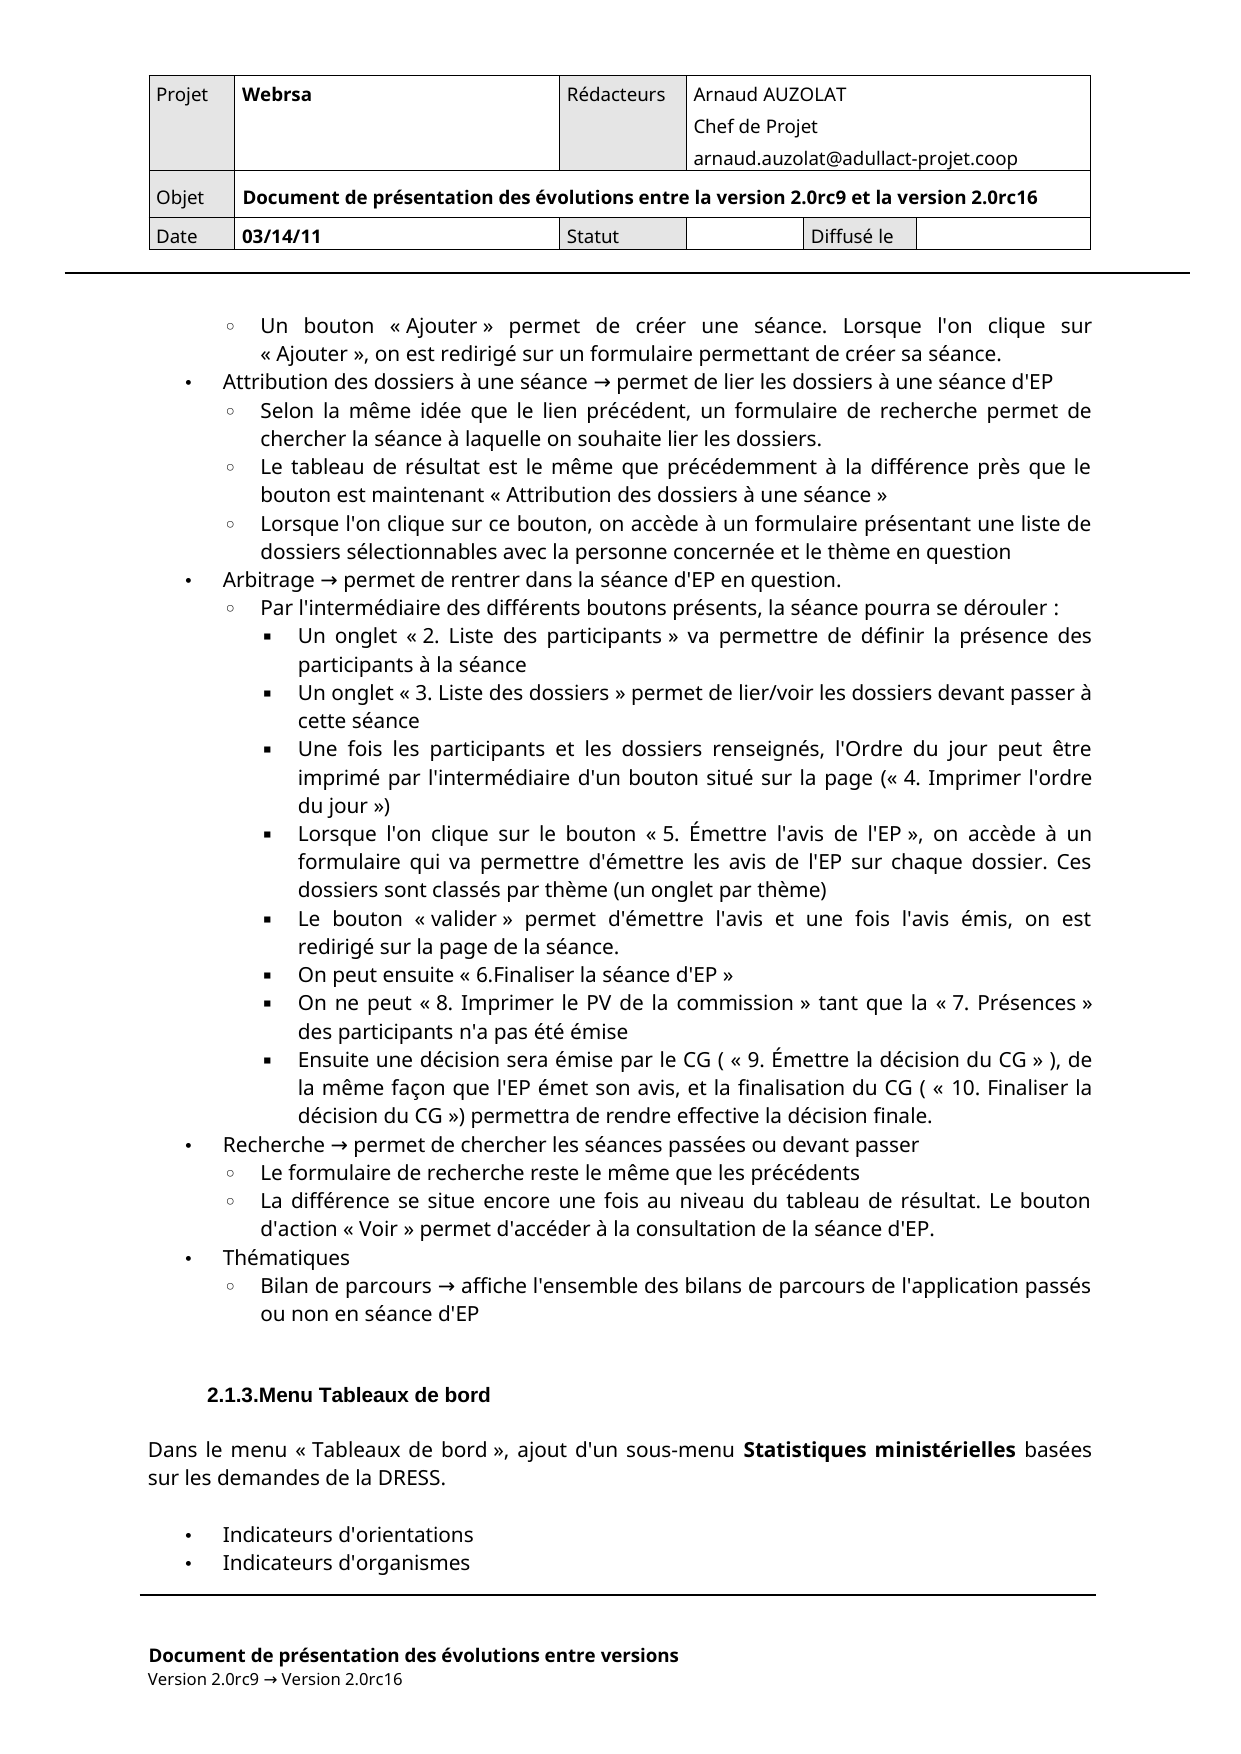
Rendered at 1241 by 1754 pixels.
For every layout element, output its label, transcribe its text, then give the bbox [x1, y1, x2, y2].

list Le formulaire de recherche reste le même que les précédents [223, 1158, 1092, 1186]
text Dans le menu « Tableaux de bord », ajout d'un sous-menu Statistiques ministérielles basées sur les demandes de la DRESS. [148, 1435, 1092, 1492]
list Le bouton « valider » permet d'émettre l'avis et une fois l'avis émis, on est redirigé sur la page de la séance. [260, 904, 1092, 960]
list On peut ensuite « 6.Finaliser la séance d'EP » [260, 960, 1092, 988]
list Recherche → permet de chercher les séances passées ou devant passer [185, 1130, 1092, 1158]
list Ensuite une décision sera émise par le CG ( « 9. Émettre la décision du CG » ), de la même façon que l'EP émet son avis, et la finalisation du CG ( « 10. Finaliser la décision du CG ») permettra de rendre effective la décision finale. [260, 1045, 1092, 1130]
list Indicateurs d'orientations [185, 1520, 1092, 1548]
list Attribution des dossiers à une séance → permet de lier les dossiers à une séance d'EP [185, 367, 1092, 396]
list On ne peut « 8. Imprimer le PV de la commission » tant que la « 7. Présences » des participants n'a pas été émise [260, 988, 1092, 1045]
list Lorsque l'on clique sur le bouton « 5. Émettre l'avis de l'EP », on accède à un formulaire qui va permettre d'émettre les avis de l'EP sur chaque dossier. Ces dossiers sont classés par thème (un onglet par thème) [260, 819, 1092, 904]
list Un onglet « 2. Liste des participants » va permettre de définir la présence des participants à la séance [260, 622, 1092, 678]
list Un bouton « Ajouter » permet de créer une séance. Lorsque l'on clique sur « Ajouter », on est redirigé sur un formulaire permettant de créer sa séance. [223, 311, 1092, 367]
list Un onglet « 3. Liste des dossiers » permet de lier/voir les dossiers devant passer à cette séance [260, 678, 1092, 734]
subtitle Menu Tableaux de bord [207, 1384, 1092, 1407]
list Thématiques [185, 1243, 1092, 1271]
list Une fois les participants et les dossiers renseignés, l'Ordre du jour peut être imprimé par l'intermédiaire d'un bouton situé sur la page (« 4. Imprimer l'ordre du jour ») [260, 734, 1092, 819]
list Bilan de parcours → affiche l'ensemble des bilans de parcours de l'application passés ou non en séance d'EP [223, 1271, 1092, 1327]
list Le tableau de résultat est le même que précédemment à la différence près que le bouton est maintenant « Attribution des dossiers à une séance » [223, 452, 1092, 509]
list Selon la même idée que le lien précédent, un formulaire de recherche permet de chercher la séance à laquelle on souhaite lier les dossiers. [223, 396, 1092, 452]
list Lorsque l'on clique sur ce bouton, on accède à un formulaire présentant une liste de dossiers sélectionnables avec la personne concernée et le thème en question [223, 509, 1092, 565]
list Arbitrage → permet de rentrer dans la séance d'EP en question. [185, 565, 1092, 593]
list La différence se situe encore une fois au niveau du tableau de résultat. Le bouton d'action « Voir » permet d'accéder à la consultation de la séance d'EP. [223, 1186, 1092, 1243]
list Indicateurs d'organismes [185, 1548, 1092, 1576]
list Par l'intermédiaire des différents boutons présents, la séance pourra se dérouler : [223, 593, 1092, 622]
